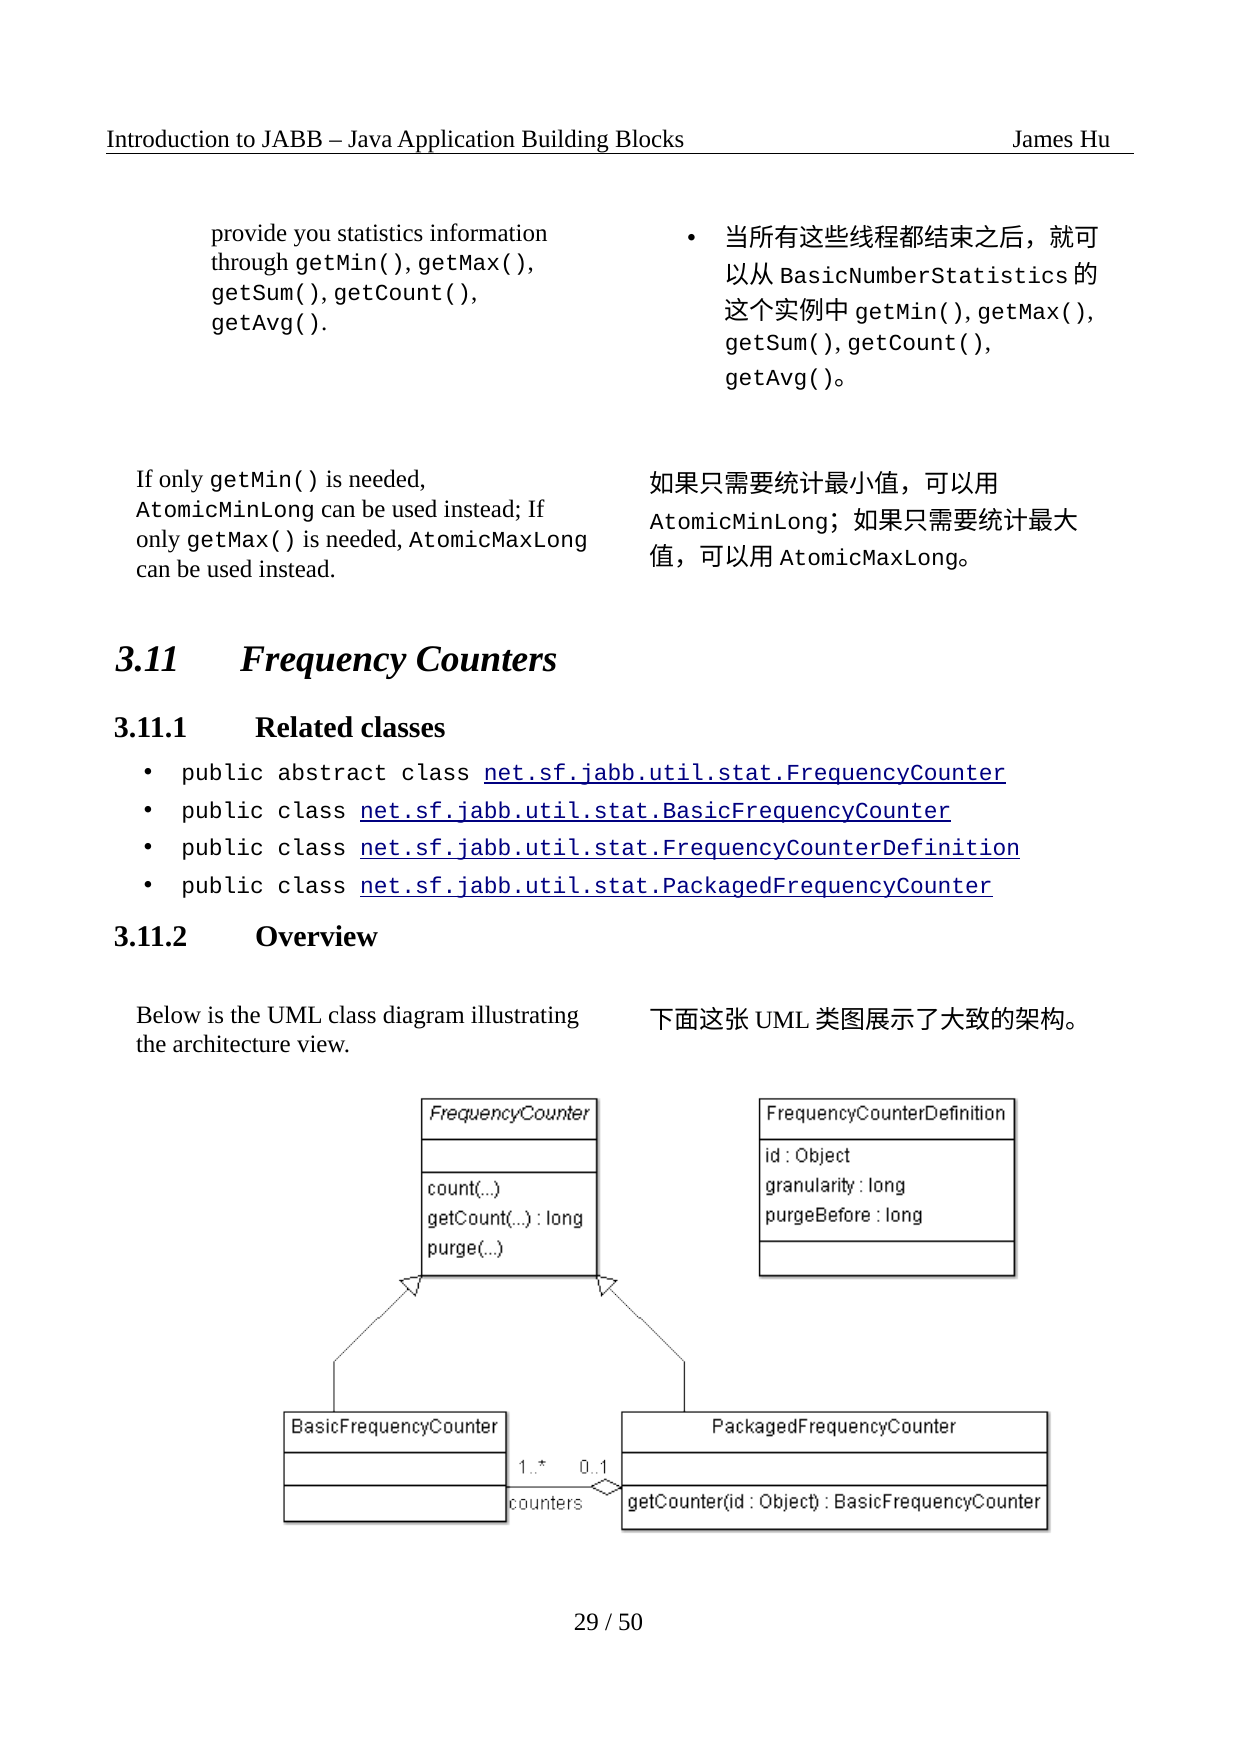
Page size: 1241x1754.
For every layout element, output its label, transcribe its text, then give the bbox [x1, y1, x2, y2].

list public class net.sf.jabb.util.stat.PackagedFrequencyCounter [144, 874, 1134, 901]
table_cell 如果只需要统计最小值，可以用AtomicMinLong；如果只需要统计最大值，可以用AtomicMaxLong。 [620, 429, 1134, 619]
table_cell If only getMin() is needed, AtomicMinLong can be used instead; If only getMax() is needed, AtomicMaxLong can be used instead. [106, 429, 620, 619]
list public class net.sf.jabb.util.stat.FrequencyCounterDefinition [144, 837, 1134, 863]
subtitle Overview [106, 918, 1134, 953]
subtitle Related classes [106, 709, 1134, 743]
picture [188, 1092, 1053, 1557]
subtitle Frequency Counters [106, 636, 1134, 679]
table_cell 比如说，有100个数据文件，每个文件中藏有数十万个数字，你需要计算所有这些数字的最大值、最小值和平均值。那么可以这样实现： 创建一个BasicNumberStatistics的实例。 分别在100个线程中读取数据，每个线程负责一个文件。 在每一个线程中，一旦找到了一个数字，就向BasicNumberStatistics的这个实例去put()这个数字。 当所有这些线程都结束之后，就可以从BasicNumberStatistics的这个实例中getMin(), getMax(), getSum(), getCount(), getAvg()。 [620, 183, 1134, 428]
list public abstract class net.sf.jabb.util.stat.FrequencyCounter [144, 761, 1134, 787]
table_header Below is the UML class diagram illustrating the architecture view. [106, 965, 620, 1093]
list public class net.sf.jabb.util.stat.BasicFrequencyCounter [144, 799, 1134, 825]
table_cell provide you statistics information through getMin(), getMax(), getSum(), getCount(), getAvg(). [106, 183, 620, 428]
table_header 下面这张UML类图展示了大致的架构。 [620, 965, 1134, 1093]
